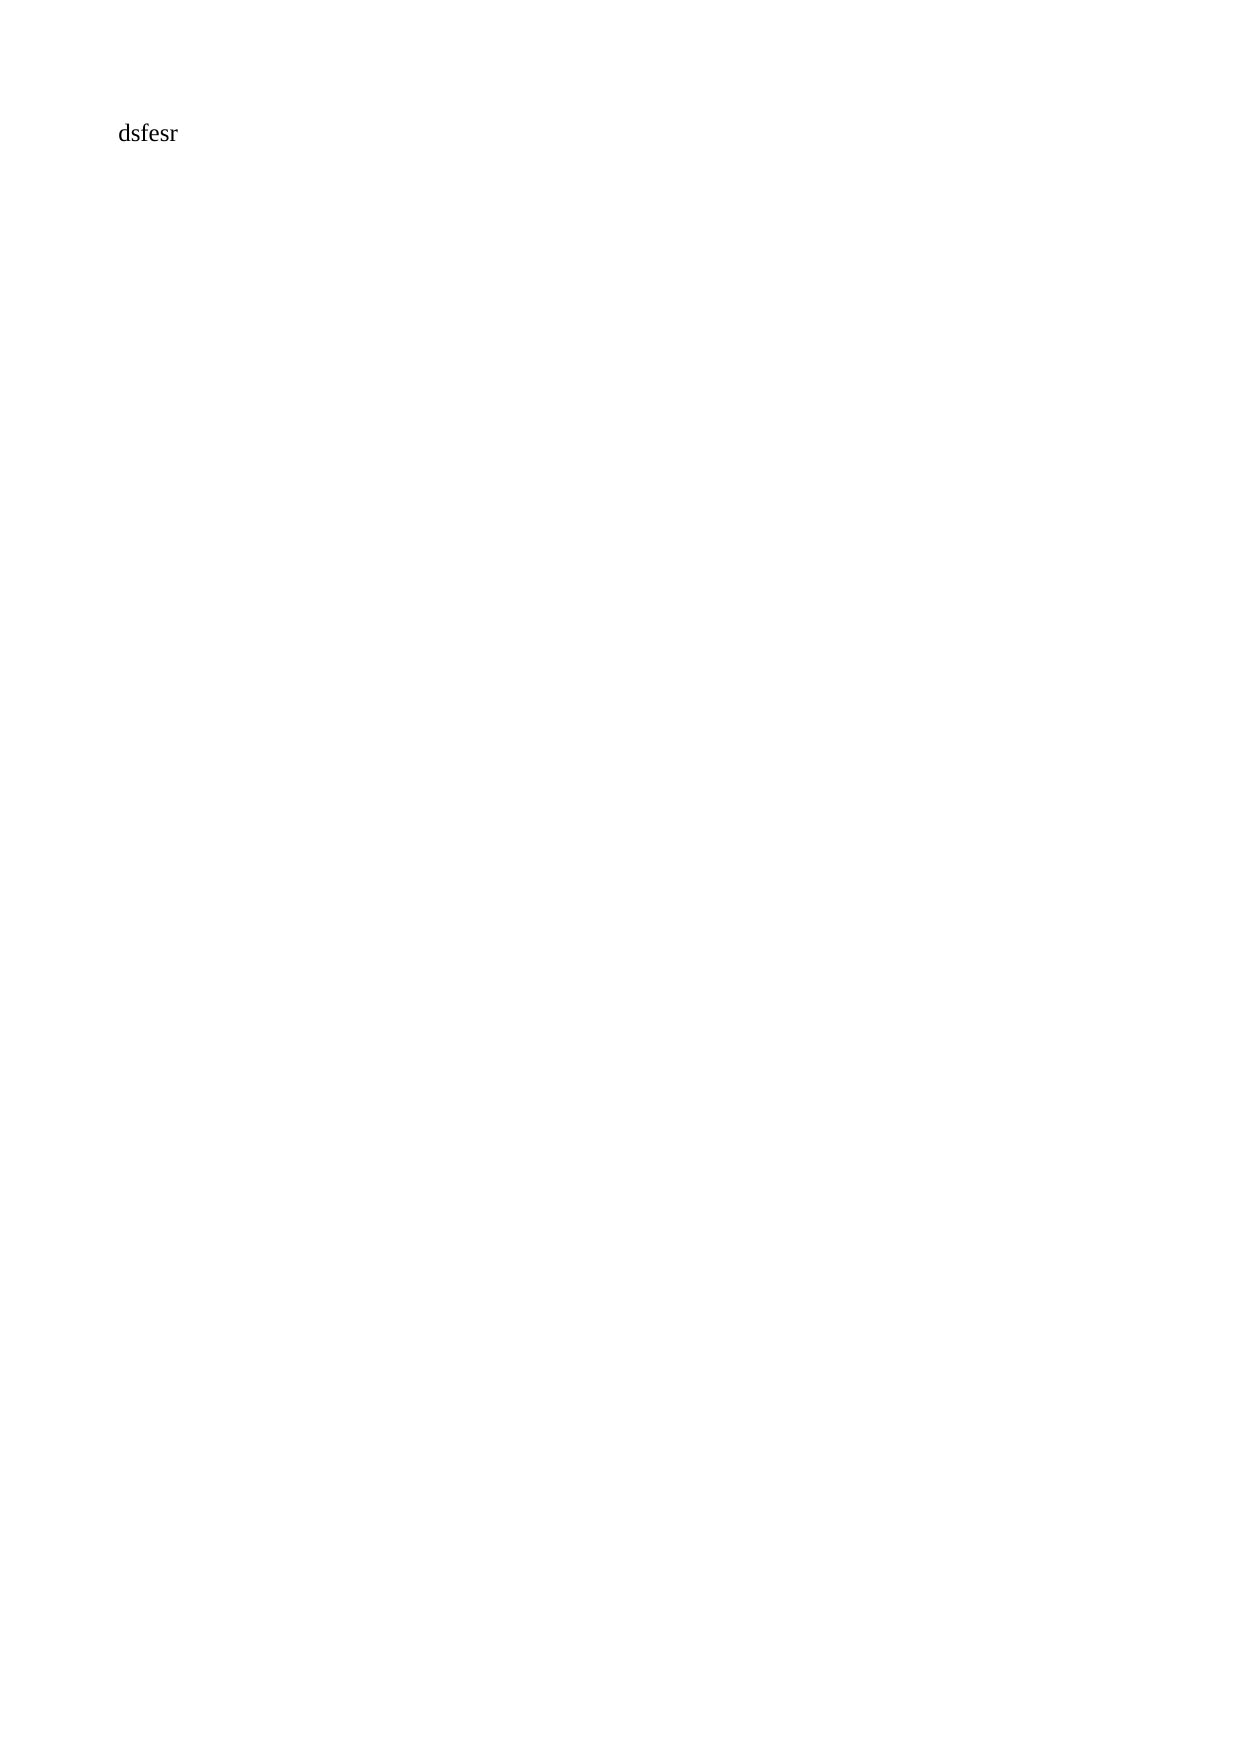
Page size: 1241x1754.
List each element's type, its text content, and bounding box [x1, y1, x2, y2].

text dsfesr [118, 118, 1122, 147]
